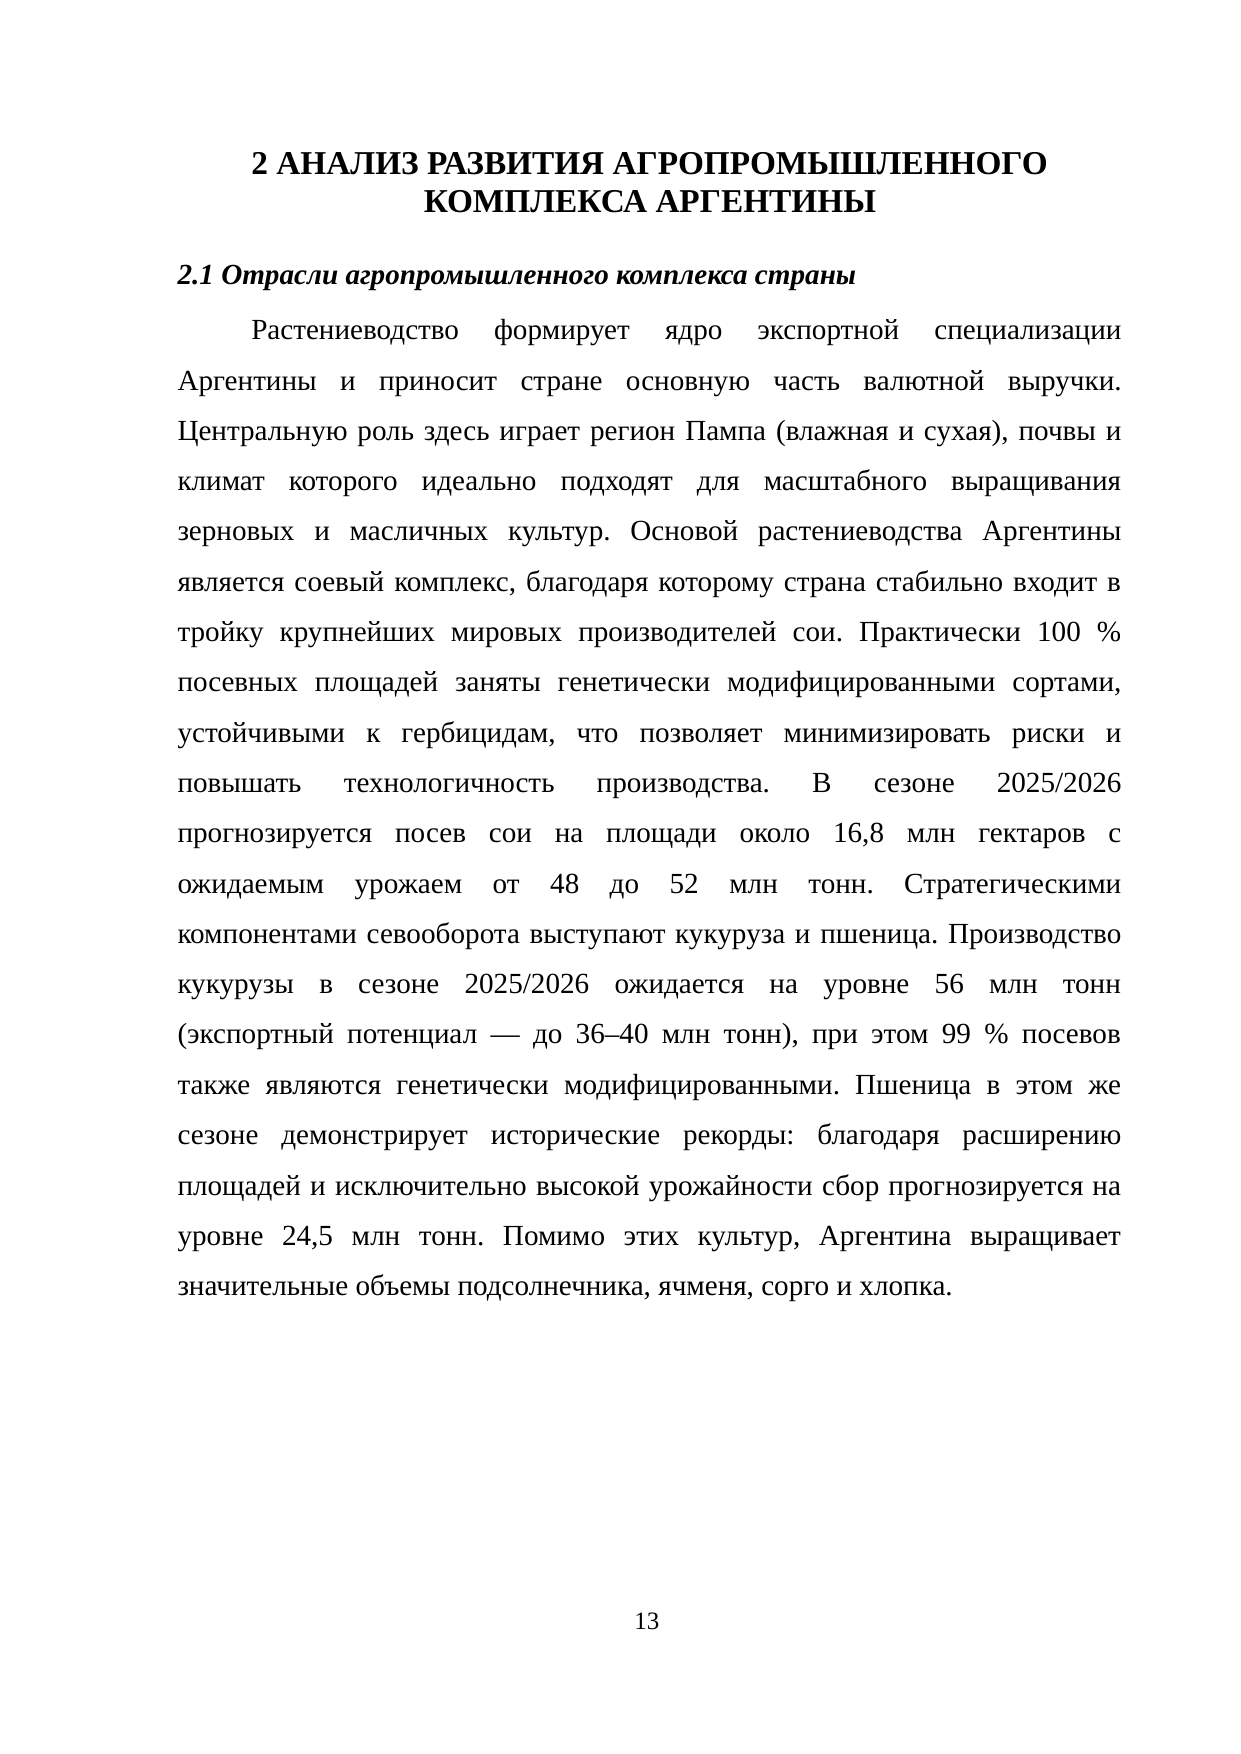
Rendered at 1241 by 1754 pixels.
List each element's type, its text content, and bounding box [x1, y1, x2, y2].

subtitle 2.1 Отрасли агропромышленного комплекса страны [177, 257, 1122, 291]
text Растениеводство формирует ядро экспортной специализации Аргентины и приносит стране основную часть валютной выручки. Центральную роль здесь играет регион Пампа (влажная и сухая), почвы и климат которого идеально подходят для масштабного выращивания зерновых и масличных культур. Основой растениеводства Аргентины является соевый комплекс, благодаря которому страна стабильно входит в тройку крупнейших мировых производителей сои. Практически 100 % посевных площадей заняты генетически модифицированными сортами, устойчивыми к гербицидам, что позволяет минимизировать риски и повышать технологичность производства. В сезоне 2025/2026 прогнозируется посев сои на площади около 16,8 млн гектаров с ожидаемым урожаем от 48 до 52 млн тонн. Стратегическими компонентами севооборота выступают кукуруза и пшеница. Производство кукурузы в сезоне 2025/2026 ожидается на уровне 56 млн тонн (экспортный потенциал — до 36–40 млн тонн), при этом 99 % посевов также являются генетически модифицированными. Пшеница в этом же сезоне демонстрирует исторические рекорды: благодаря расширению площадей и исключительно высокой урожайности сбор прогнозируется на уровне 24,5 млн тонн. Помимо этих культур, Аргентина выращивает значительные объемы подсолнечника, ячменя, сорго и хлопка. [177, 312, 1122, 1302]
subtitle 2 Анализ развития агропромышленного комплекса Аргентины [177, 143, 1122, 220]
